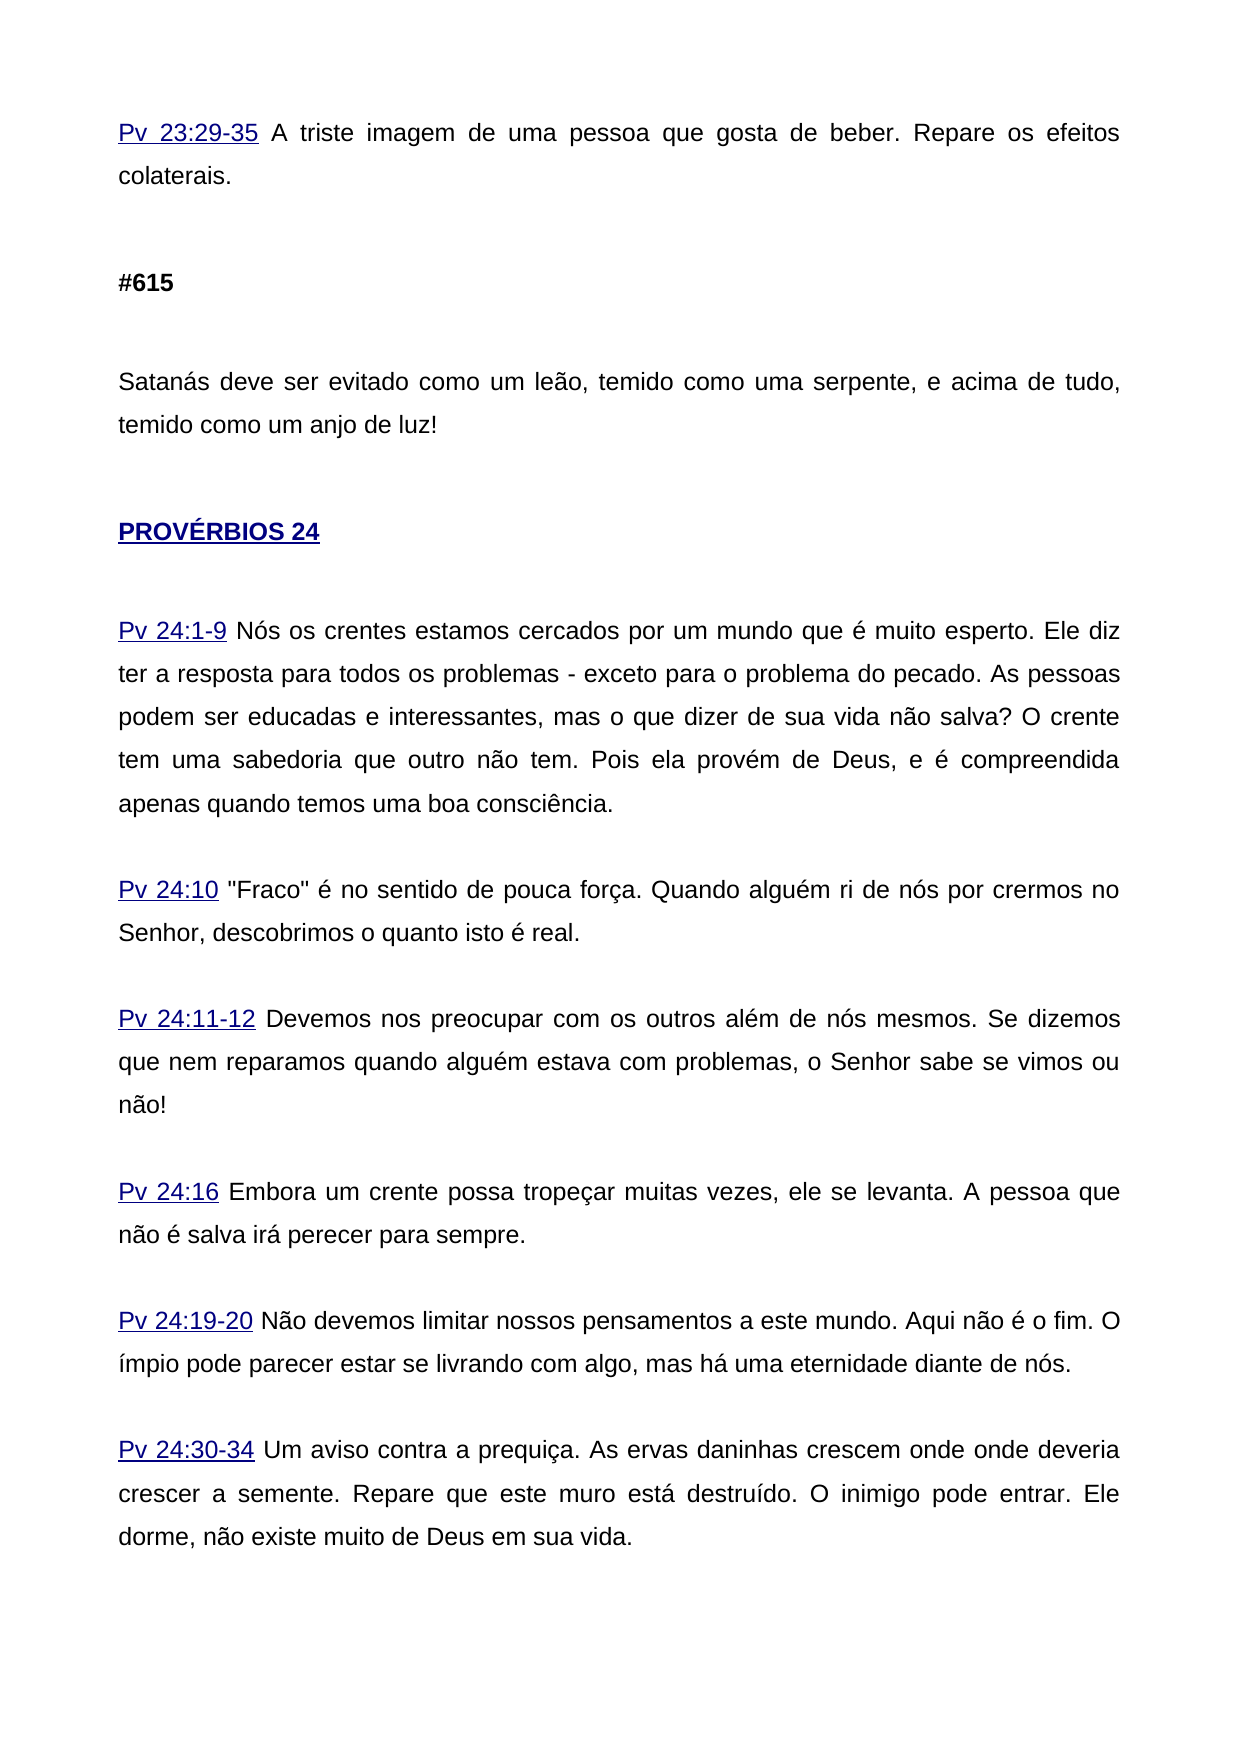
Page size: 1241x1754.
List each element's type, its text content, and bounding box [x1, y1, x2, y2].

text Pv 24:19-20 Não devemos limitar nossos pensamentos a este mundo. Aqui não é o fim. O ímpio pode parecer estar se livrando com algo, mas há uma eternidade diante de nós. [118, 1306, 1122, 1378]
text Pv 24:10 "Fraco" é no sentido de pouca força. Quando alguém ri de nós por crermos no Senhor, descobrimos o quanto isto é real. [118, 875, 1122, 947]
text Pv 24:11-12 Devemos nos preocupar com os outros além de nós mesmos. Se dizemos que nem reparamos quando alguém estava com problemas, o Senhor sabe se vimos ou não! [118, 1004, 1122, 1119]
subtitle PROVÉRBIOS 24 [118, 517, 1122, 546]
text Satanás deve ser evitado como um leão, temido como uma serpente, e acima de tudo, temido como um anjo de luz! [118, 367, 1122, 439]
text Pv 23:29-35 A triste imagem de uma pessoa que gosta de beber. Repare os efeitos colaterais. [118, 118, 1122, 190]
text Pv 24:16 Embora um crente possa tropeçar muitas vezes, ele se levanta. A pessoa que não é salva irá perecer para sempre. [118, 1177, 1122, 1248]
subtitle #615 [118, 268, 1122, 297]
text Pv 24:1-9 Nós os crentes estamos cercados por um mundo que é muito esperto. Ele diz ter a resposta para todos os problemas - exceto para o problema do pecado. As pessoas podem ser educadas e interessantes, mas o que dizer de sua vida não salva? O crente tem uma sabedoria que outro não tem. Pois ela provém de Deus, e é compreendida apenas quando temos uma boa consciência. [118, 616, 1122, 817]
text Pv 24:30-34 Um aviso contra a prequiça. As ervas daninhas crescem onde onde deveria crescer a semente. Repare que este muro está destruído. O inimigo pode entrar. Ele dorme, não existe muito de Deus em sua vida. [118, 1435, 1122, 1550]
